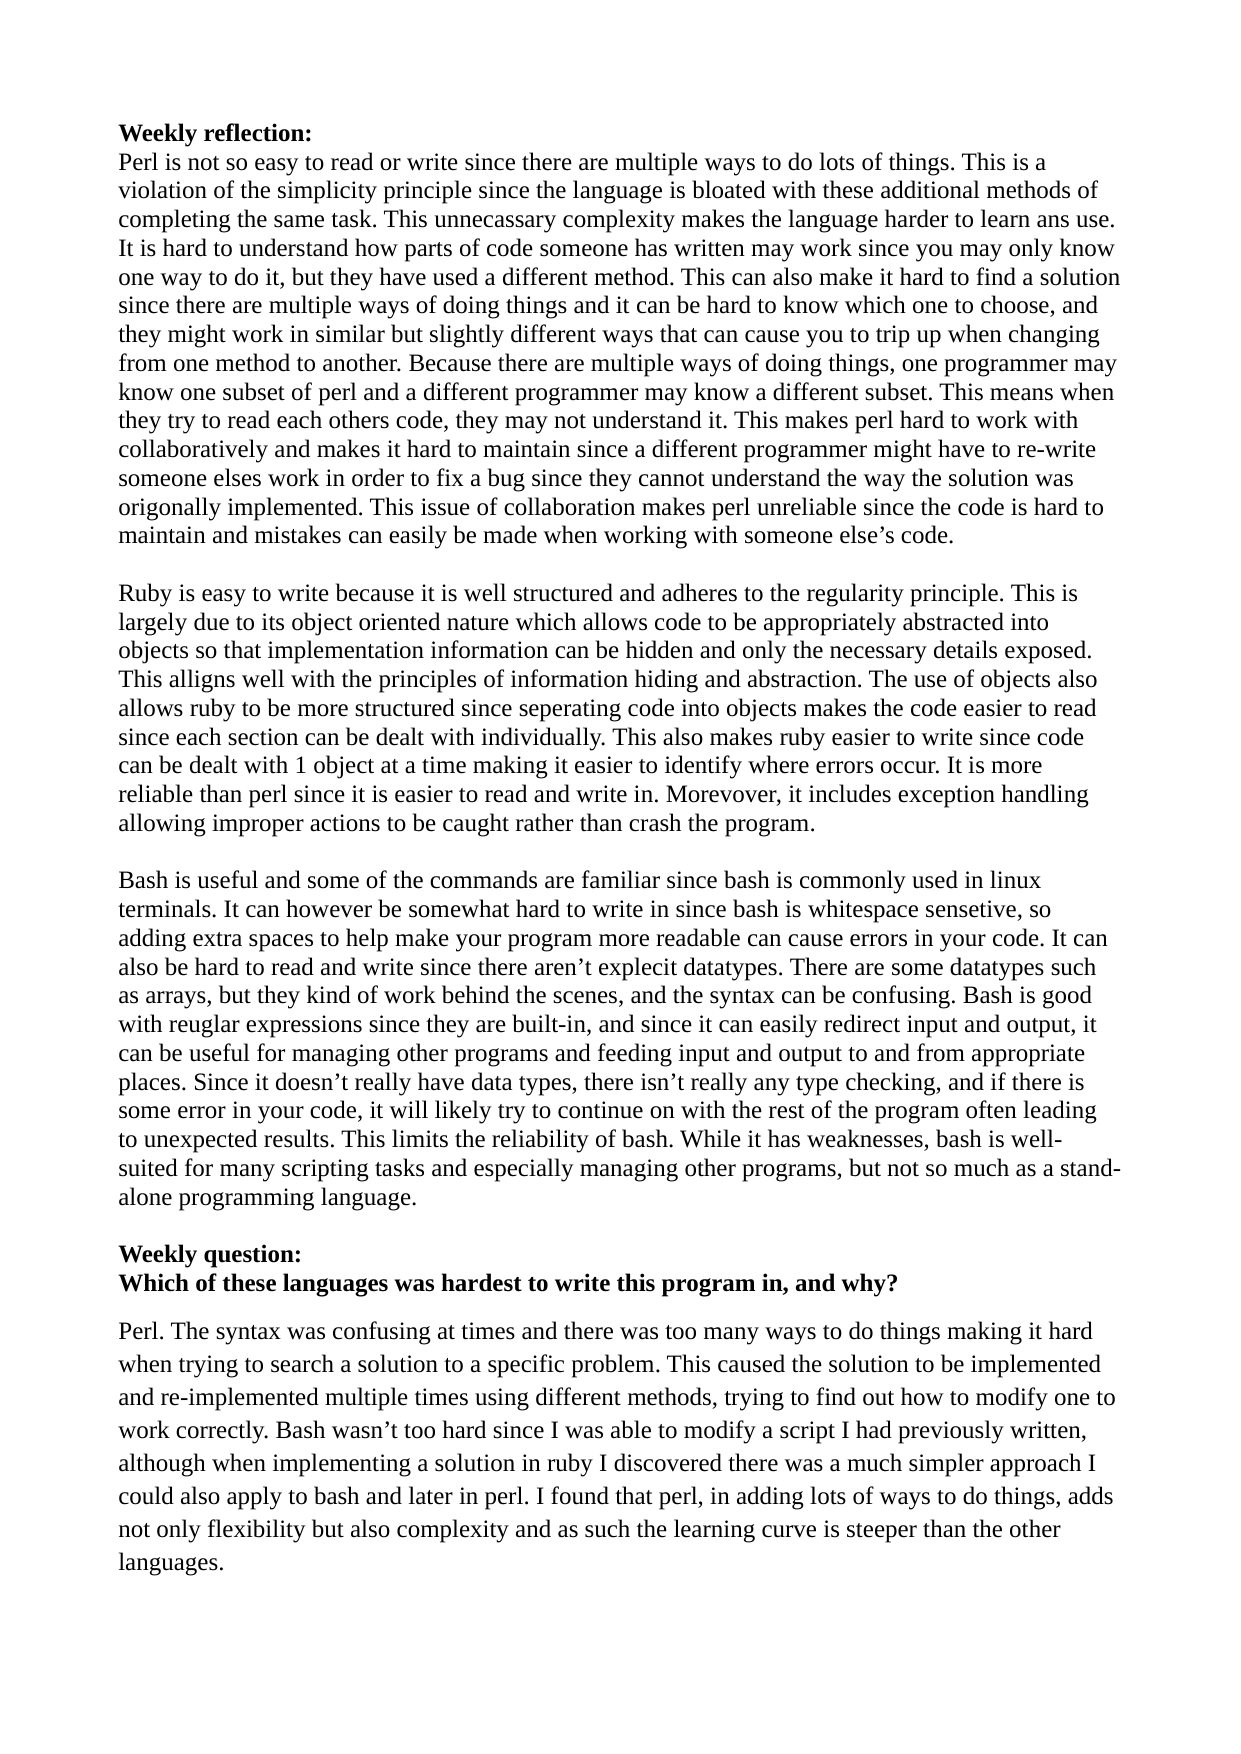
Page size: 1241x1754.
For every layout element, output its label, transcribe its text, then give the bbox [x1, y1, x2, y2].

text Weekly question: [118, 1239, 1122, 1268]
text Weekly reflection: [118, 118, 1122, 147]
text Perl. The syntax was confusing at times and there was too many ways to do things making it hard when trying to search a solution to a specific problem. This caused the solution to be implemented and re-implemented multiple times using different methods, trying to find out how to modify one to work correctly. Bash wasn’t too hard since I was able to modify a script I had previously written, although when implementing a solution in ruby I discovered there was a much simpler approach I could also apply to bash and later in perl. I found that perl, in adding lots of ways to do things, adds not only flexibility but also complexity and as such the learning curve is steeper than the other languages. [118, 1316, 1122, 1576]
text Ruby is easy to write because it is well structured and adheres to the regularity principle. This is largely due to its object oriented nature which allows code to be appropriately abstracted into objects so that implementation information can be hidden and only the necessary details exposed. This alligns well with the principles of information hiding and abstraction. The use of objects also allows ruby to be more structured since seperating code into objects makes the code easier to read since each section can be dealt with individually. This also makes ruby easier to write since code can be dealt with 1 object at a time making it easier to identify where errors occur. It is more reliable than perl since it is easier to read and write in. Morevover, it includes exception handling allowing improper actions to be caught rather than crash the program. [118, 578, 1122, 837]
text Which of these languages was hardest to write this program in, and why? [118, 1268, 1122, 1297]
text Bash is useful and some of the commands are familiar since bash is commonly used in linux terminals. It can however be somewhat hard to write in since bash is whitespace sensetive, so adding extra spaces to help make your program more readable can cause errors in your code. It can also be hard to read and write since there aren’t explecit datatypes. There are some datatypes such as arrays, but they kind of work behind the scenes, and the syntax can be confusing. Bash is good with reuglar expressions since they are built-in, and since it can easily redirect input and output, it can be useful for managing other programs and feeding input and output to and from appropriate places. Since it doesn’t really have data types, there isn’t really any type checking, and if there is some error in your code, it will likely try to continue on with the rest of the program often leading to unexpected results. This limits the reliability of bash. While it has weaknesses, bash is well-suited for many scripting tasks and especially managing other programs, but not so much as a stand-alone programming language. [118, 866, 1122, 1211]
text Perl is not so easy to read or write since there are multiple ways to do lots of things. This is a violation of the simplicity principle since the language is bloated with these additional methods of completing the same task. This unnecassary complexity makes the language harder to learn ans use. It is hard to understand how parts of code someone has written may work since you may only know one way to do it, but they have used a different method. This can also make it hard to find a solution since there are multiple ways of doing things and it can be hard to know which one to choose, and they might work in similar but slightly different ways that can cause you to trip up when changing from one method to another. Because there are multiple ways of doing things, one programmer may know one subset of perl and a different programmer may know a different subset. This means when they try to read each others code, they may not understand it. This makes perl hard to work with collaboratively and makes it hard to maintain since a different programmer might have to re-write someone elses work in order to fix a bug since they cannot understand the way the solution was origonally implemented. This issue of collaboration makes perl unreliable since the code is hard to maintain and mistakes can easily be made when working with someone else’s code. [118, 147, 1122, 549]
